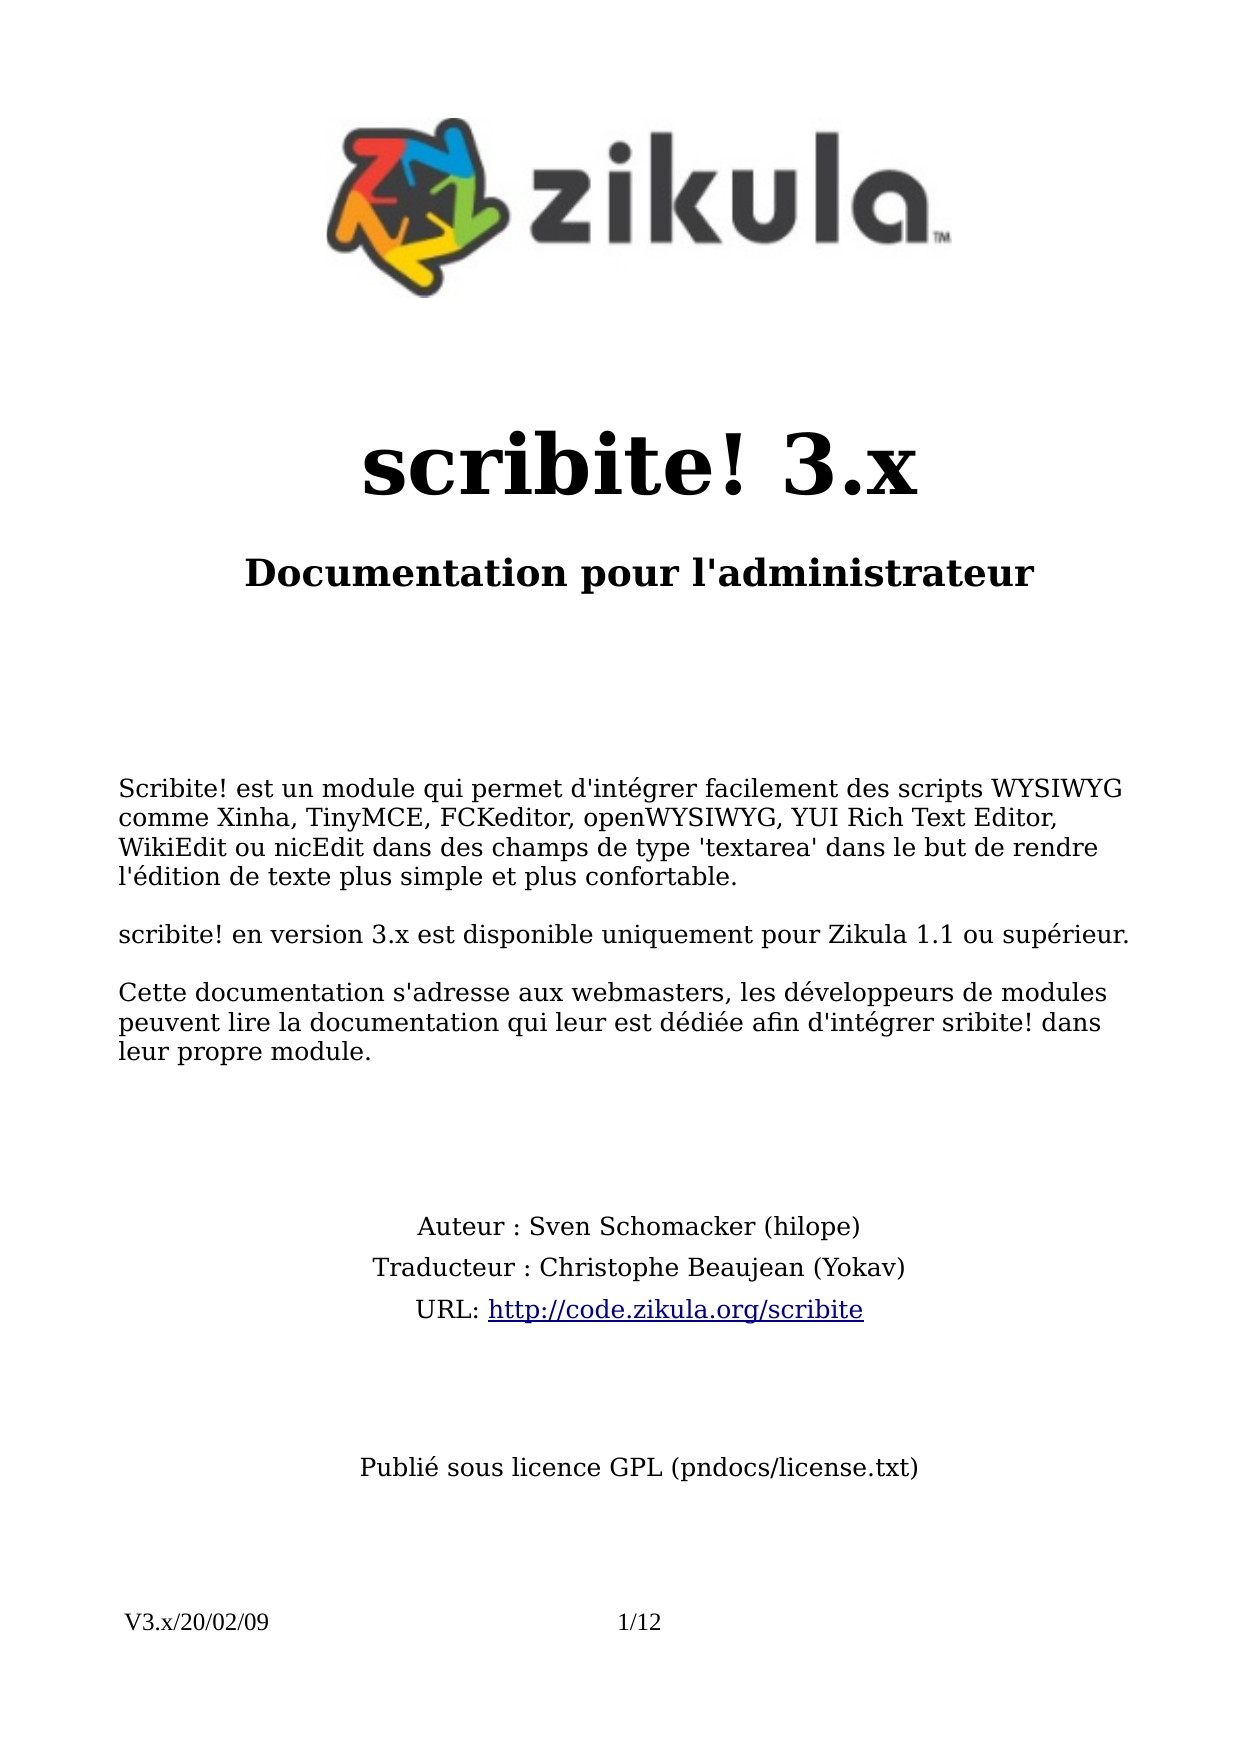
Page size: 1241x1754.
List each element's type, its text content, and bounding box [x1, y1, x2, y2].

text URL: http://code.zikula.org/scribite [118, 1295, 1160, 1324]
text Traducteur : Christophe Beaujean (Yokav) [118, 1254, 1160, 1283]
text scribite! en version 3.x est disponible uniquement pour Zikula 1.1 ou supérieur. [118, 920, 1160, 949]
text Auteur : Sven Schomacker (hilope) [118, 1212, 1160, 1241]
picture [326, 118, 952, 298]
subtitle Documentation pour l'administrateur [118, 551, 1160, 595]
text Publié sous licence GPL (pndocs/license.txt) [118, 1454, 1160, 1483]
subtitle scribite! 3.x [118, 416, 1160, 514]
text Scribite! est un module qui permet d'intégrer facilement des scripts WYSIWYG comme Xinha, TinyMCE, FCKeditor, openWYSIWYG, YUI Rich Text Editor, WikiEdit ou nicEdit dans des champs de type 'textarea' dans le but de rendre l'édition de texte plus simple et plus confortable. [118, 774, 1160, 891]
text Cette documentation s'adresse aux webmasters, les développeurs de modules peuvent lire la documentation qui leur est dédiée afin d'intégrer sribite! dans leur propre module. [118, 979, 1160, 1066]
